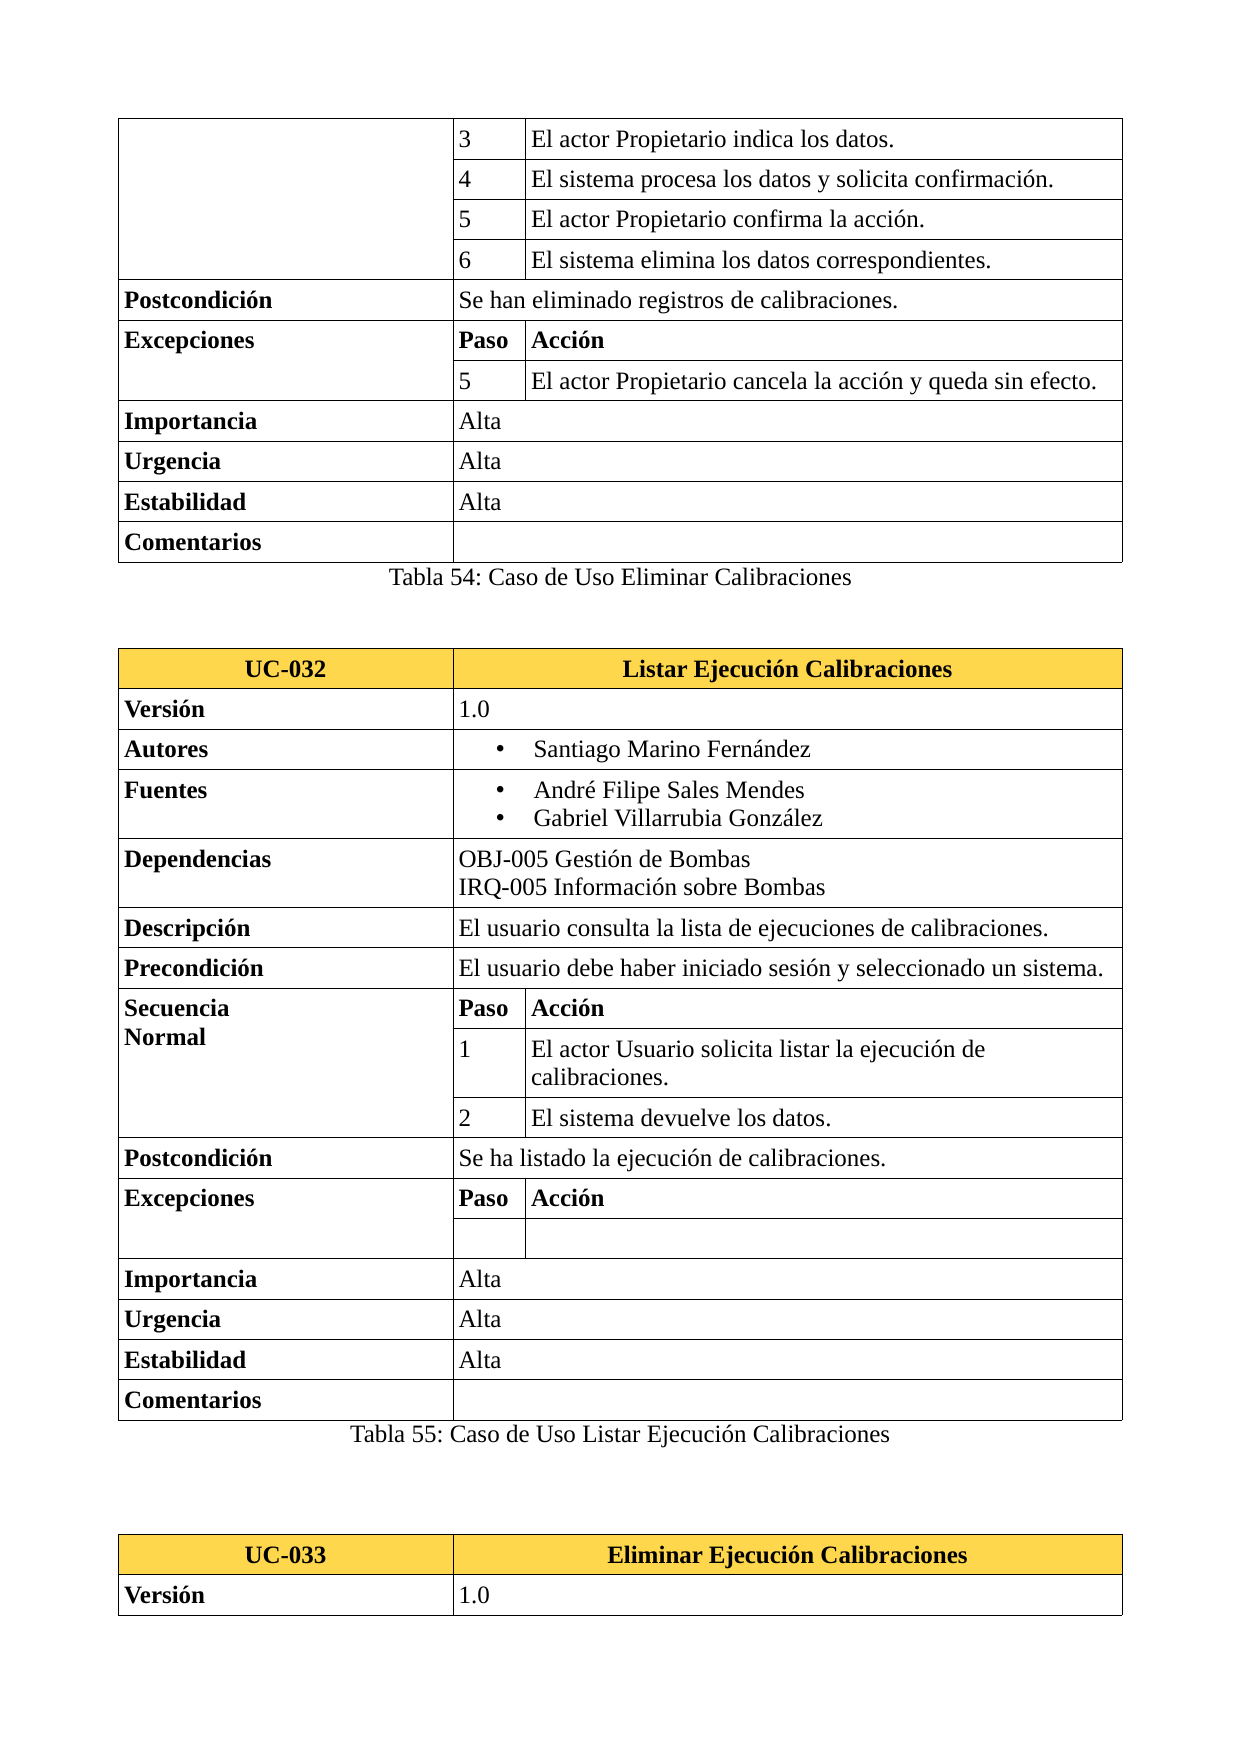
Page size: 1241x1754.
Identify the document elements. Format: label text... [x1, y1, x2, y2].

table_cell Paso [454, 321, 525, 360]
table_cell Estabilidad [119, 1340, 453, 1379]
table_cell Acción [526, 989, 1122, 1028]
table_cell 5 [454, 361, 525, 400]
table_cell Alta [454, 482, 1122, 521]
table_cell Importancia [119, 401, 453, 441]
text Tabla 55: Caso de Uso Listar Ejecución Calibraciones [118, 1421, 1122, 1448]
table_cell Postcondición [119, 280, 453, 320]
table_cell Paso [454, 989, 525, 1028]
table_cell Santiago Marino Fernández [454, 730, 1122, 769]
table_cell 4 [454, 160, 525, 199]
text Tabla 54: Caso de Uso Eliminar Calibraciones [118, 563, 1122, 590]
table_cell 3 [454, 119, 525, 158]
table_cell [526, 1219, 1122, 1258]
table_cell El sistema procesa los datos y solicita confirmación. [526, 160, 1122, 199]
table_cell Alta [454, 1259, 1122, 1298]
table_cell El usuario consulta la lista de ejecuciones de calibraciones. [454, 908, 1122, 947]
table_cell 2 [454, 1098, 525, 1137]
table_cell Versión [119, 689, 453, 728]
table_cell Fuentes [119, 770, 453, 838]
table_cell Versión [119, 1575, 453, 1614]
table_cell 1.0 [454, 689, 1122, 728]
table_cell [454, 1380, 1122, 1419]
table_header Eliminar Ejecución Calibraciones [454, 1535, 1122, 1574]
table_cell Autores [119, 730, 453, 769]
table_cell Importancia [119, 1259, 453, 1298]
table_cell 1.0 [454, 1575, 1122, 1614]
table_cell [119, 119, 453, 279]
table_cell Se ha listado la ejecución de calibraciones. [454, 1138, 1122, 1178]
table_cell Paso [454, 1179, 525, 1218]
table_cell Urgencia [119, 1300, 453, 1339]
table_header UC-033 [119, 1535, 453, 1574]
table_cell OBJ-005 Gestión de Bombas IRQ-005 Información sobre Bombas [454, 839, 1122, 907]
table_cell El actor Propietario confirma la acción. [526, 200, 1122, 239]
table_cell Se han eliminado registros de calibraciones. [454, 280, 1122, 320]
table_header UC-032 [119, 649, 453, 688]
table_header Listar Ejecución Calibraciones [454, 649, 1122, 688]
table_cell Secuencia Normal [119, 989, 453, 1137]
table_cell El actor Usuario solicita listar la ejecución de calibraciones. [526, 1029, 1122, 1097]
table_cell Estabilidad [119, 482, 453, 521]
table_cell Urgencia [119, 442, 453, 481]
table_cell [454, 1219, 525, 1258]
table_cell Alta [454, 401, 1122, 441]
table_cell Dependencias [119, 839, 453, 907]
table_cell Comentarios [119, 522, 453, 562]
table_cell Acción [526, 1179, 1122, 1218]
table_cell Descripción [119, 908, 453, 947]
table_cell 5 [454, 200, 525, 239]
table_cell Alta [454, 442, 1122, 481]
table_cell Precondición [119, 948, 453, 988]
table_cell 1 [454, 1029, 525, 1097]
table_cell Alta [454, 1340, 1122, 1379]
table_cell El sistema elimina los datos correspondientes. [526, 240, 1122, 279]
table_cell 6 [454, 240, 525, 279]
table_cell Alta [454, 1300, 1122, 1339]
table_cell El usuario debe haber iniciado sesión y seleccionado un sistema. [454, 948, 1122, 988]
table_cell Postcondición [119, 1138, 453, 1178]
table_cell El actor Propietario cancela la acción y queda sin efecto. [526, 361, 1122, 400]
table_cell El sistema devuelve los datos. [526, 1098, 1122, 1137]
table_cell Acción [526, 321, 1122, 360]
table_cell Comentarios [119, 1380, 453, 1419]
table_cell El actor Propietario indica los datos. [526, 119, 1122, 158]
table_cell Excepciones [119, 321, 453, 400]
table_cell Excepciones [119, 1179, 453, 1258]
table_cell André Filipe Sales Mendes Gabriel Villarrubia González [454, 770, 1122, 838]
table_cell [454, 522, 1122, 562]
